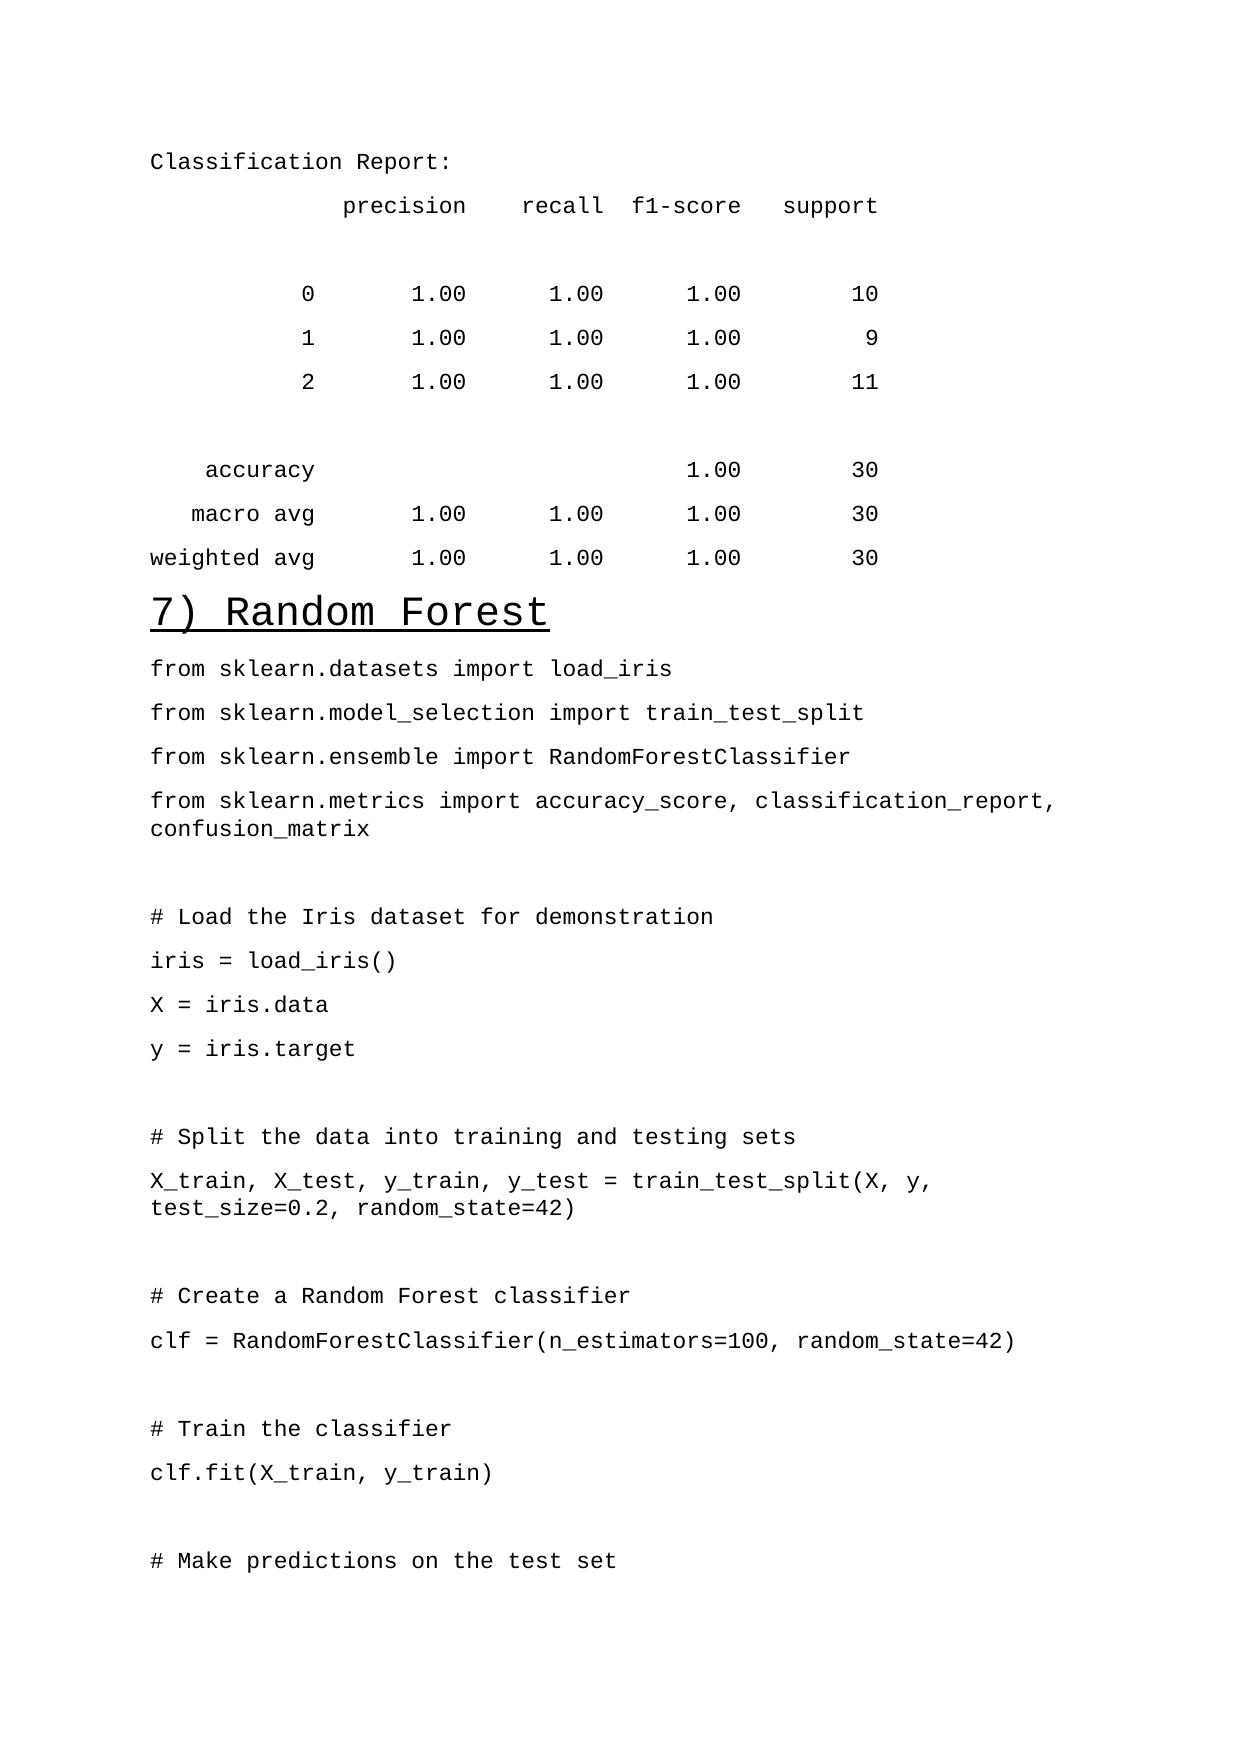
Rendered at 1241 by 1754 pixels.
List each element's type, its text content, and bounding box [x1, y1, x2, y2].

text iris = load_iris() [150, 949, 1090, 975]
text from sklearn.metrics import accuracy_score, classification_report, confusion_matrix [150, 789, 1090, 843]
text # Make predictions on the test set [150, 1549, 1090, 1575]
text # Create a Random Forest classifier [150, 1285, 1090, 1311]
text 7) Random Forest [150, 591, 1090, 638]
text # Train the classifier [150, 1417, 1090, 1443]
text # Split the data into training and testing sets [150, 1125, 1090, 1151]
text weighted avg 1.00 1.00 1.00 30 [150, 547, 1090, 572]
text 0 1.00 1.00 1.00 10 [150, 282, 1090, 308]
text X = iris.data [150, 993, 1090, 1019]
text # Load the Iris dataset for demonstration [150, 905, 1090, 931]
text 2 1.00 1.00 1.00 11 [150, 370, 1090, 396]
text from sklearn.ensemble import RandomForestClassifier [150, 745, 1090, 771]
text macro avg 1.00 1.00 1.00 30 [150, 502, 1090, 528]
text 1 1.00 1.00 1.00 9 [150, 326, 1090, 352]
text precision recall f1-score support [150, 194, 1090, 220]
text accuracy 1.00 30 [150, 458, 1090, 484]
text clf.fit(X_train, y_train) [150, 1461, 1090, 1487]
text y = iris.target [150, 1037, 1090, 1063]
text from sklearn.model_selection import train_test_split [150, 701, 1090, 727]
text X_train, X_test, y_train, y_test = train_test_split(X, y, test_size=0.2, random_state=42) [150, 1169, 1090, 1223]
text Classification Report: [150, 150, 1090, 176]
text clf = RandomForestClassifier(n_estimators=100, random_state=42) [150, 1329, 1090, 1355]
text from sklearn.datasets import load_iris [150, 657, 1090, 683]
